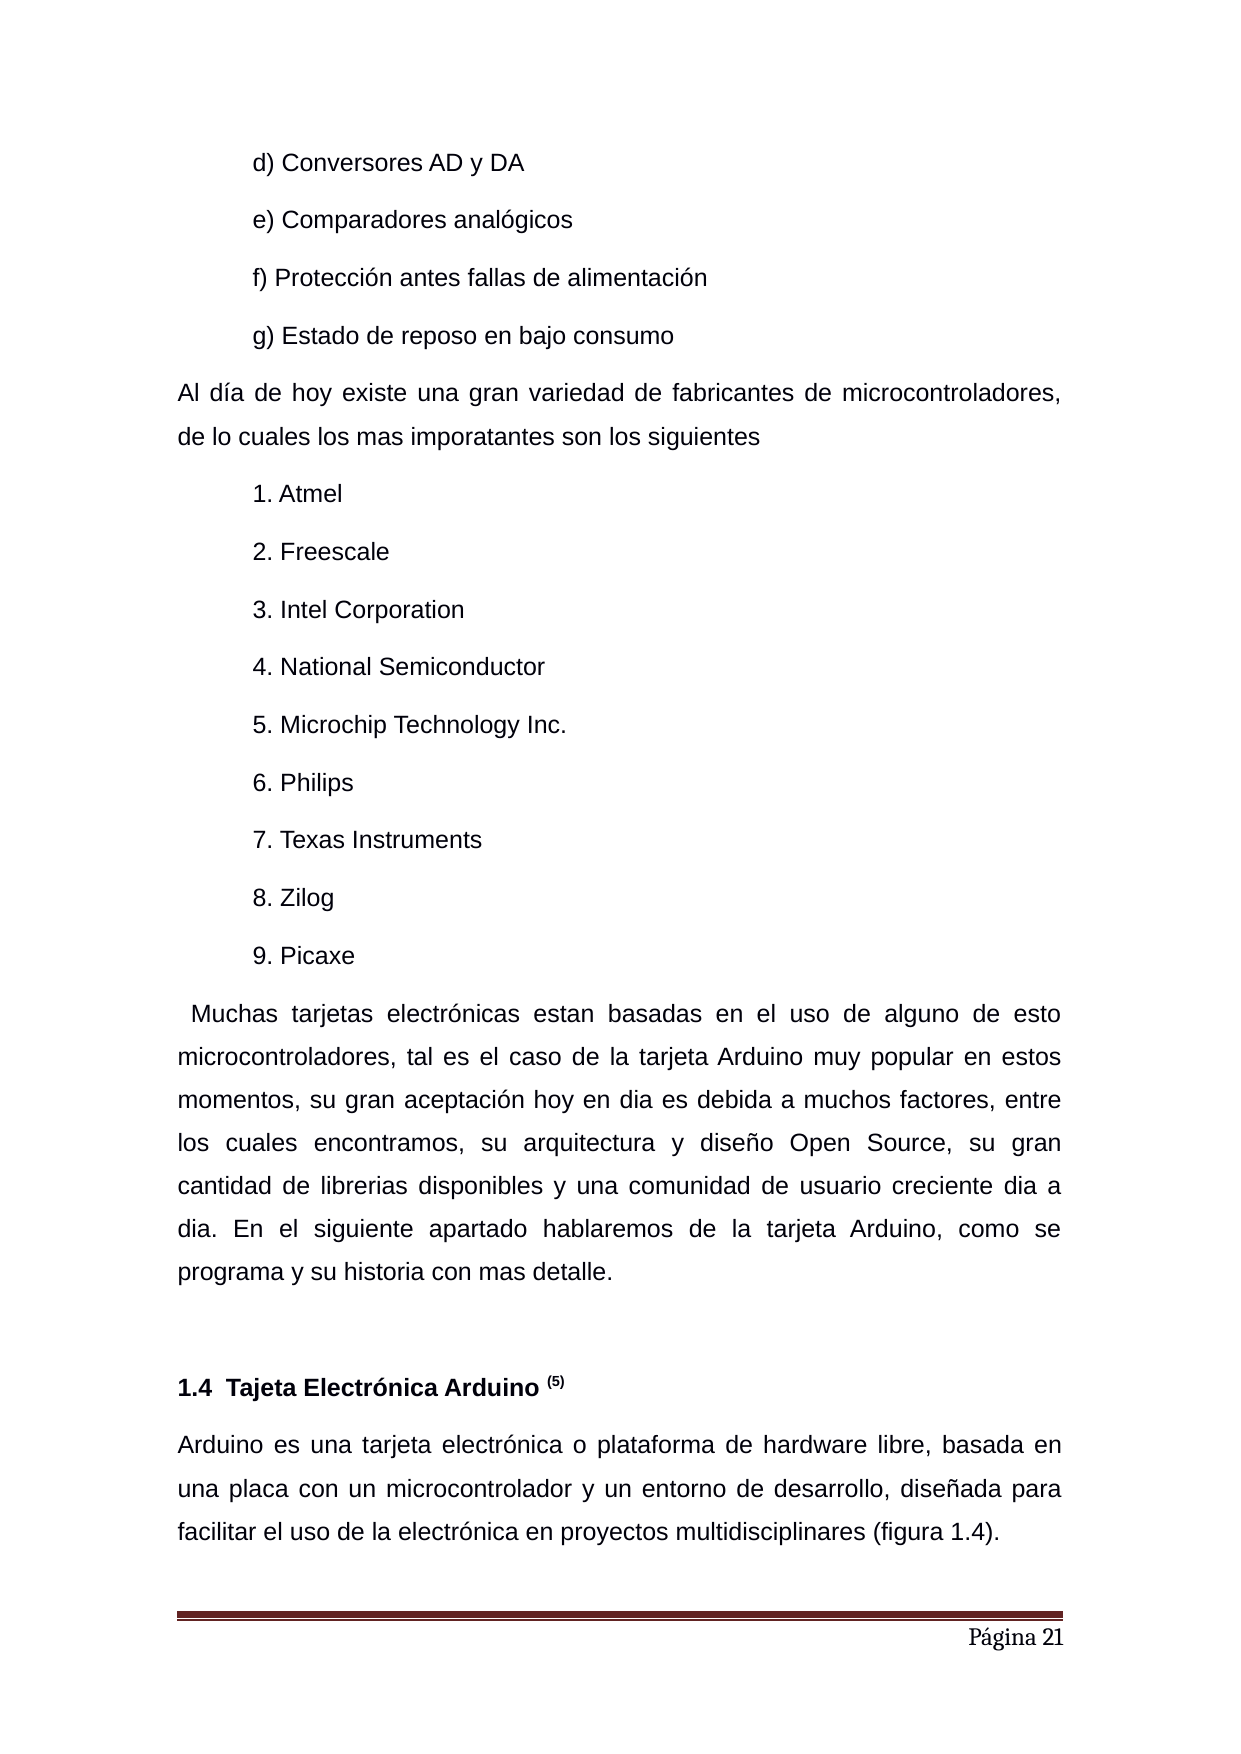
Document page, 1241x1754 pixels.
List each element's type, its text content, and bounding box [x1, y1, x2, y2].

text Arduino es una tarjeta electrónica o plataforma de hardware libre, basada en una placa con un microcontrolador y un entorno de desarrollo, diseñada para facilitar el uso de la electrónica en proyectos multidisciplinares (figura 1.4). [177, 1431, 1063, 1546]
text 1.4 Tajeta Electrónica Arduino (5) [177, 1373, 1063, 1402]
text 4. National Semiconductor [177, 652, 1063, 681]
text Muchas tarjetas electrónicas estan basadas en el uso de alguno de esto microcontroladores, tal es el caso de la tarjeta Arduino muy popular en estos momentos, su gran aceptación hoy en dia es debida a muchos factores, entre los cuales encontramos, su arquitectura y diseño Open Source, su gran cantidad de librerias disponibles y una comunidad de usuario creciente dia a dia. En el siguiente apartado hablaremos de la tarjeta Arduino, como se programa y su historia con mas detalle. [177, 999, 1063, 1286]
text 5. Microchip Technology Inc. [177, 710, 1063, 739]
text 9. Picaxe [177, 941, 1063, 970]
text e) Comparadores analógicos [177, 205, 1063, 234]
text 3. Intel Corporation [177, 595, 1063, 623]
text 7. Texas Instruments [177, 826, 1063, 854]
text d) Conversores AD y DA [177, 148, 1063, 176]
text 2. Freescale [177, 537, 1063, 566]
text 6. Philips [177, 768, 1063, 797]
text f) Protección antes fallas de alimentación [177, 263, 1063, 292]
text 1. Atmel [177, 479, 1063, 508]
text 8. Zilog [177, 883, 1063, 912]
text g) Estado de reposo en bajo consumo [177, 321, 1063, 349]
text Al día de hoy existe una gran variedad de fabricantes de microcontroladores, de lo cuales los mas imporatantes son los siguientes [177, 378, 1063, 450]
